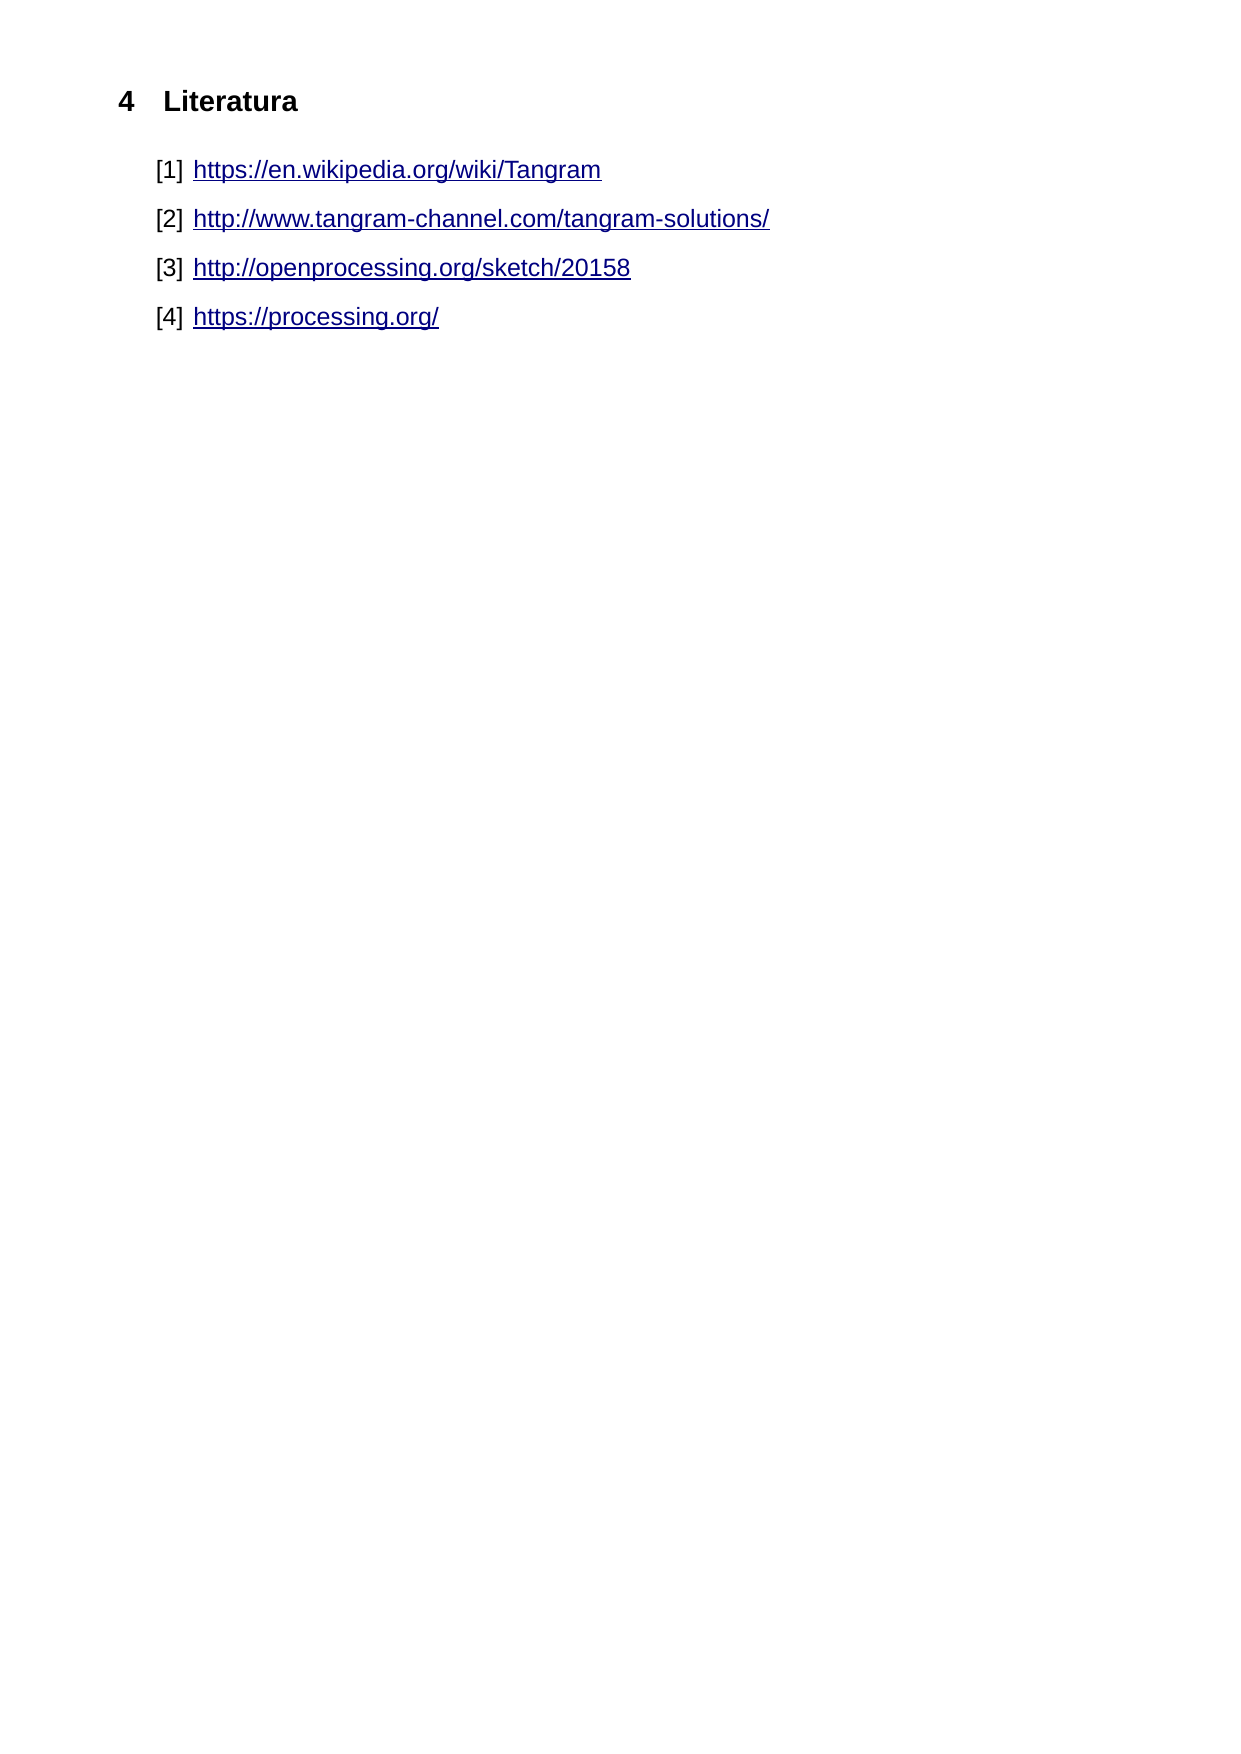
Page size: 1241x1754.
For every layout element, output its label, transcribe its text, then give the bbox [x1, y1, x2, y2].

list https://processing.org/ [156, 302, 1181, 331]
list https://en.wikipedia.org/wiki/Tangram [156, 155, 1181, 184]
list http://openprocessing.org/sketch/20158 [156, 253, 1181, 282]
subtitle Literatura [118, 84, 1181, 117]
list http://www.tangram-channel.com/tangram-solutions/ [156, 204, 1181, 233]
